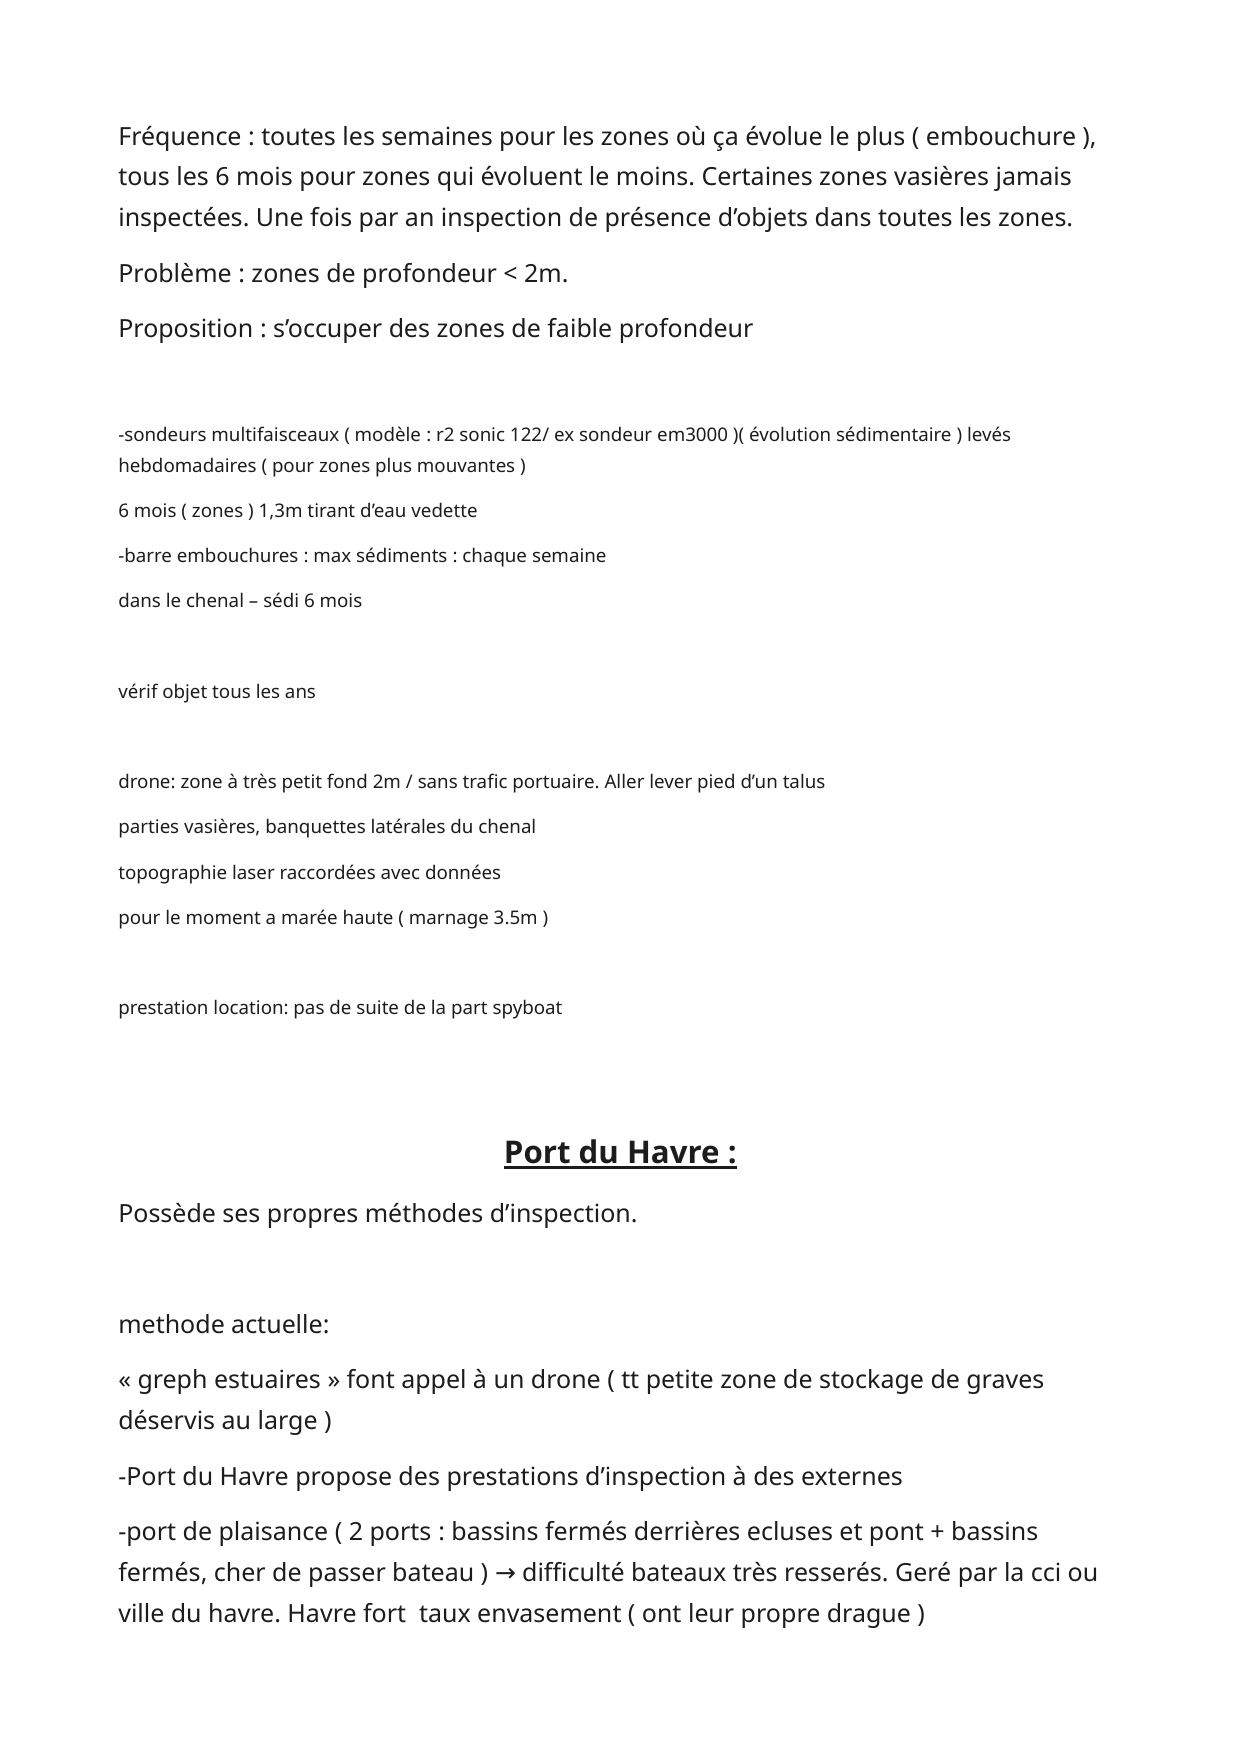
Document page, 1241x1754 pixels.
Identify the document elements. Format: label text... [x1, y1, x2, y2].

text « greph estuaires » font appel à un drone ( tt petite zone de stockage de graves déservis au large ) [118, 1362, 1122, 1437]
text topographie laser raccordées avec données [118, 859, 1122, 884]
text 6 mois ( zones ) 1,3m tirant d’eau vedette [118, 497, 1122, 523]
text Port du Havre : [118, 1130, 1122, 1173]
text -Port du Havre propose des prestations d’inspection à des externes [118, 1458, 1122, 1492]
text vérif objet tous les ans [118, 678, 1122, 704]
text -barre embouchures : max sédiments : chaque semaine [118, 542, 1122, 568]
text Possède ses propres méthodes d’inspection. [118, 1196, 1122, 1230]
text prestation location: pas de suite de la part spyboat [118, 994, 1122, 1020]
text pour le moment a marée haute ( marnage 3.5m ) [118, 904, 1122, 930]
text Problème : zones de profondeur < 2m. [118, 255, 1122, 289]
text dans le chenal – sédi 6 mois [118, 588, 1122, 613]
text -port de plaisance ( 2 ports : bassins fermés derrières ecluses et pont + bassins fermés, cher de passer bateau ) → difficulté bateaux très resserés. Geré par la cci ou ville du havre. Havre fort taux envasement ( ont leur propre drague ) [118, 1514, 1122, 1629]
text drone: zone à très petit fond 2m / sans trafic portuaire. Aller lever pied d’un talus [118, 768, 1122, 794]
text Fréquence : toutes les semaines pour les zones où ça évolue le plus ( embouchure ), tous les 6 mois pour zones qui évoluent le moins. Certaines zones vasières jamais inspectées. Une fois par an inspection de présence d’objets dans toutes les zones. [118, 118, 1122, 234]
text -sondeurs multifaisceaux ( modèle : r2 sonic 122/ ex sondeur em3000 )( évolution sédimentaire ) levés hebdomadaires ( pour zones plus mouvantes ) [118, 421, 1122, 478]
text methode actuelle: [118, 1307, 1122, 1341]
text Proposition : s’occuper des zones de faible profondeur [118, 311, 1122, 345]
text parties vasières, banquettes latérales du chenal [118, 814, 1122, 839]
